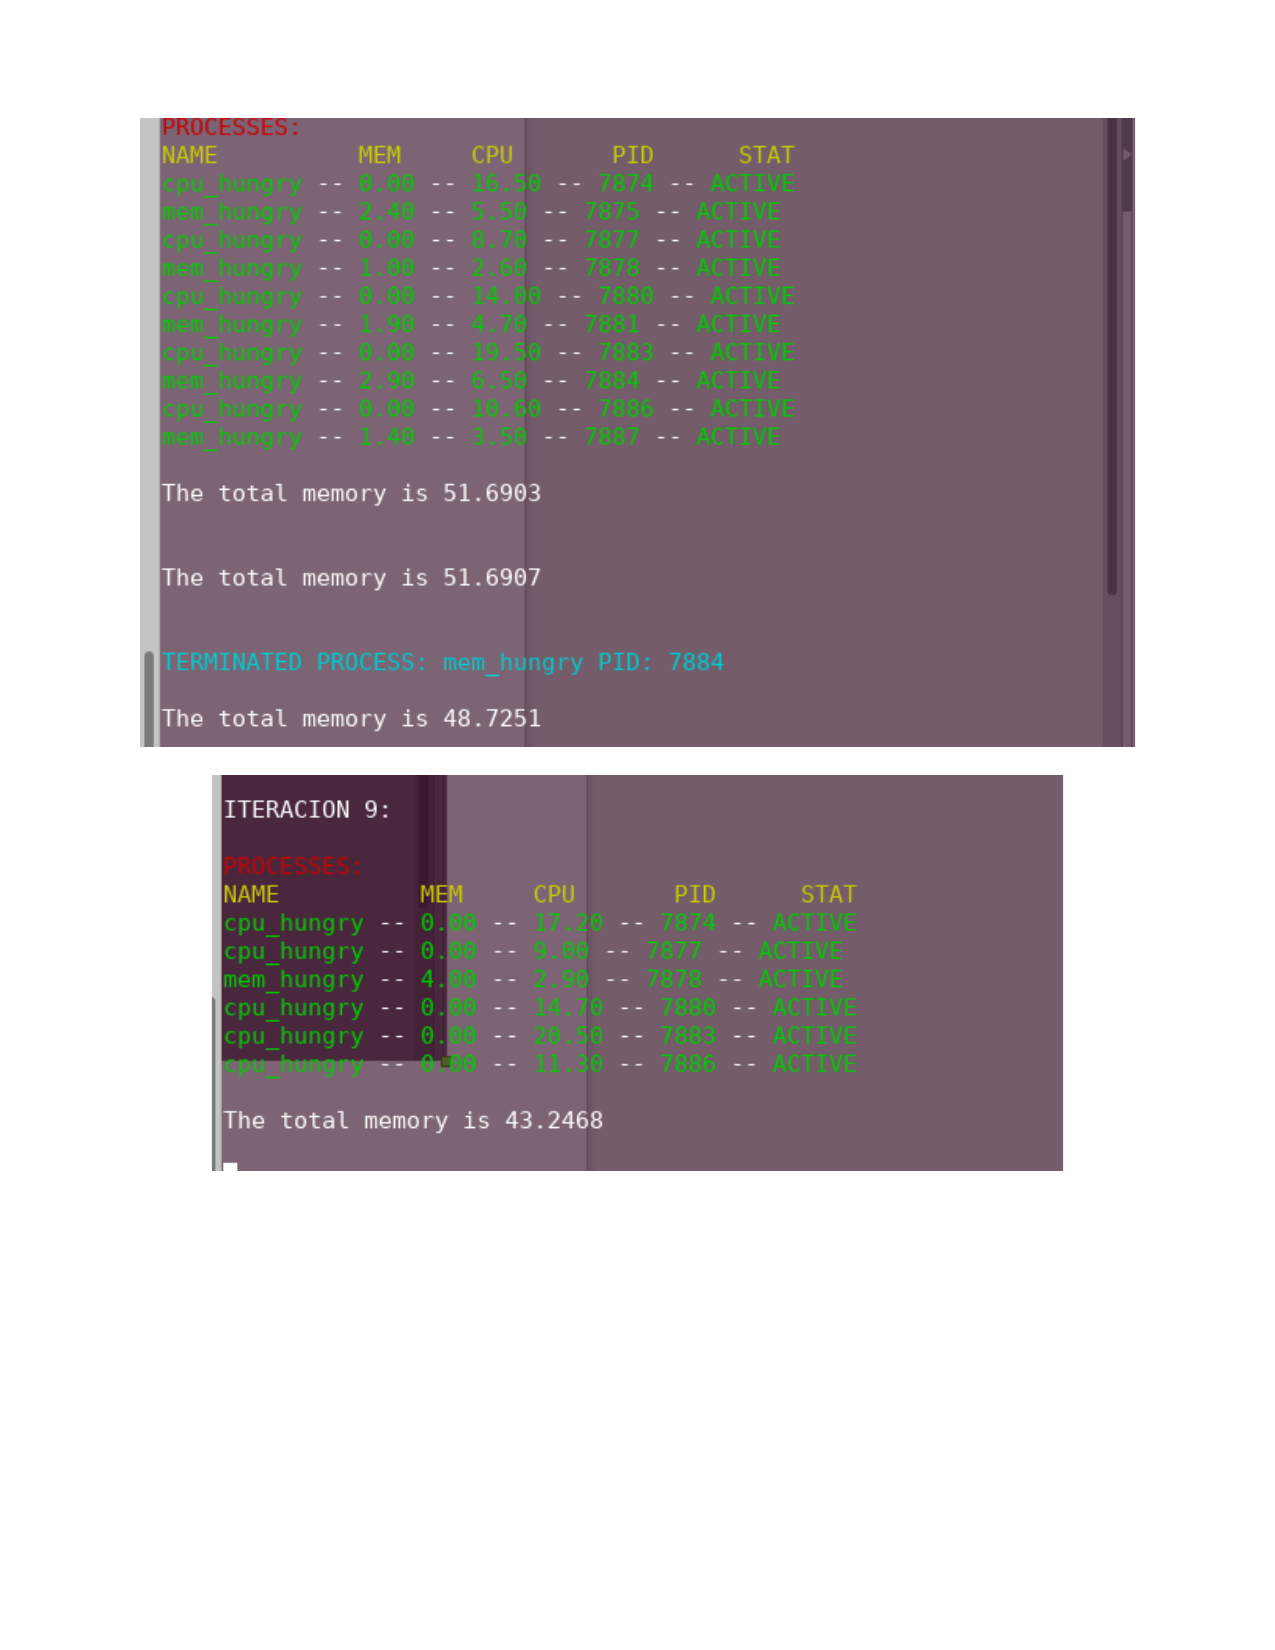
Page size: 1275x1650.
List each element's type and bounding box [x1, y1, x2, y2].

picture [140, 118, 1136, 747]
picture [211, 775, 1064, 1171]
